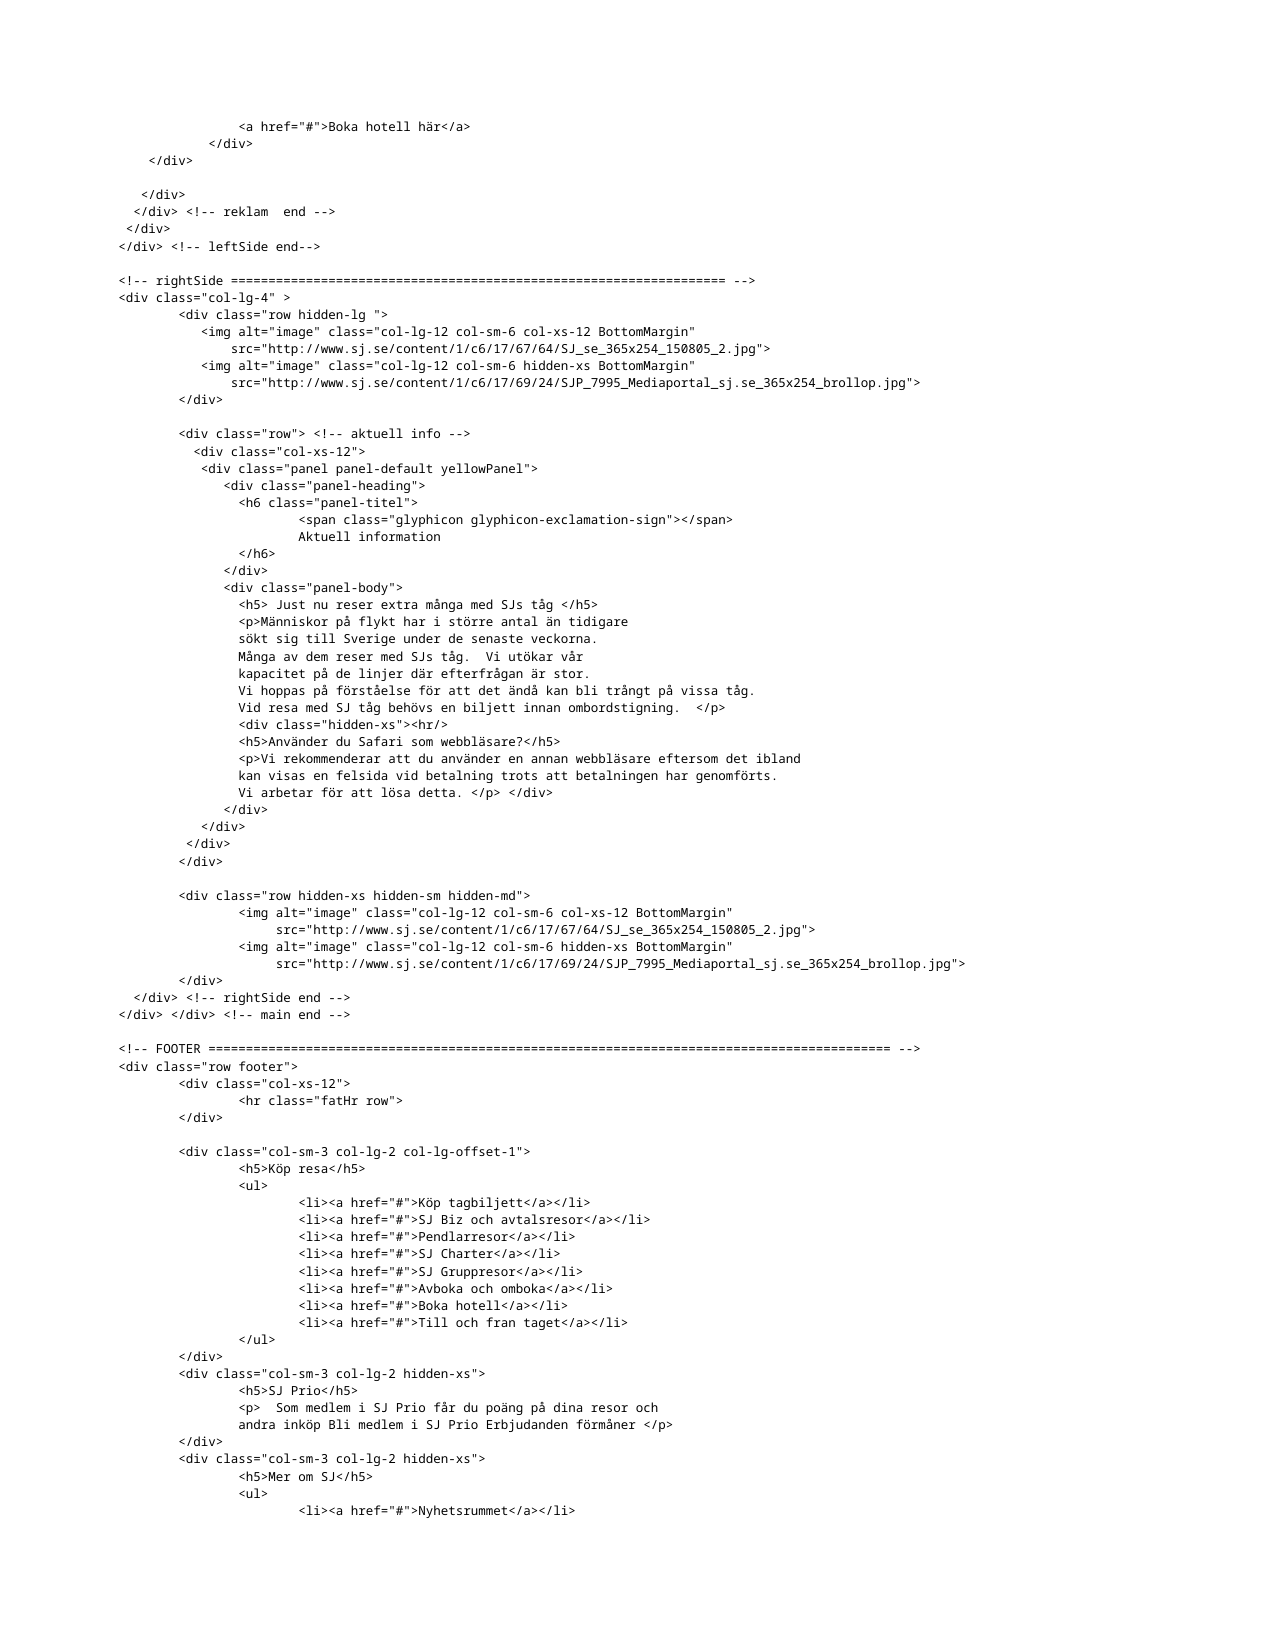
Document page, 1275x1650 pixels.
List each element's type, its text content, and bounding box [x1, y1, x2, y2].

text <div class="panel panel-default yellowPanel"> [118, 460, 1157, 477]
text </div> [118, 972, 1157, 989]
text src="http://www.sj.se/content/1/c6/17/69/24/SJP_7995_Mediaportal_sj.se_365x254_brollop.jpg"> [118, 374, 1157, 391]
text <a href="#">Boka hotell här</a> [118, 118, 1157, 135]
text <h6 class="panel-titel"> [118, 494, 1157, 511]
text Vid resa med SJ tåg behövs en biljett innan ombordstigning. </p> [118, 699, 1157, 716]
text <div class="col-xs-12"> [118, 443, 1157, 460]
text </div> [118, 221, 1157, 238]
text <div class="row hidden-lg "> [118, 306, 1157, 323]
text <p>Vi rekommenderar att du använder en annan webbläsare eftersom det ibland [118, 750, 1157, 767]
text <div class="row"> <!-- aktuell info --> [118, 426, 1157, 443]
text <div class="col-xs-12"> [118, 1075, 1157, 1092]
text <li><a href="#">SJ Gruppresor</a></li> [118, 1263, 1157, 1280]
text <div class="hidden-xs"><hr/> [118, 716, 1157, 733]
text </div> [118, 1433, 1157, 1451]
text <div class="row footer"> [118, 1058, 1157, 1075]
text <h5>Mer om SJ</h5> [118, 1468, 1157, 1485]
text <li><a href="#">Avboka och omboka</a></li> [118, 1280, 1157, 1297]
text <p>Människor på flykt har i större antal än tidigare [118, 613, 1157, 631]
text <h5>Köp resa</h5> [118, 1160, 1157, 1177]
text Vi arbetar för att lösa detta. </p> </div> [118, 784, 1157, 801]
text <div class="panel-body"> [118, 579, 1157, 596]
text </div> [118, 1109, 1157, 1126]
text <img alt="image" class="col-lg-12 col-sm-6 hidden-xs BottomMargin" [118, 938, 1157, 955]
text Vi hoppas på förståelse för att det ändå kan bli trångt på vissa tåg. [118, 682, 1157, 699]
text <li><a href="#">Köp tagbiljett</a></li> [118, 1194, 1157, 1211]
text <li><a href="#">Pendlarresor</a></li> [118, 1228, 1157, 1246]
text <li><a href="#">Nyhetsrummet</a></li> [118, 1502, 1157, 1519]
text <!-- FOOTER =========================================================================================== --> [118, 1041, 1157, 1058]
text <li><a href="#">SJ Biz och avtalsresor</a></li> [118, 1211, 1157, 1228]
text Aktuell information [118, 528, 1157, 545]
text <ul> [118, 1485, 1157, 1502]
text </div> <!-- leftSide end--> [118, 238, 1157, 255]
text <img alt="image" class="col-lg-12 col-sm-6 col-xs-12 BottomMargin" [118, 323, 1157, 340]
text src="http://www.sj.se/content/1/c6/17/67/64/SJ_se_365x254_150805_2.jpg"> [118, 340, 1157, 357]
text <div class="row hidden-xs hidden-sm hidden-md"> [118, 887, 1157, 904]
text kan visas en felsida vid betalning trots att betalningen har genomförts. [118, 767, 1157, 784]
text <li><a href="#">Till och fran taget</a></li> [118, 1314, 1157, 1331]
text src="http://www.sj.se/content/1/c6/17/69/24/SJP_7995_Mediaportal_sj.se_365x254_brollop.jpg"> [118, 955, 1157, 972]
text <h5> Just nu reser extra många med SJs tåg </h5> [118, 596, 1157, 613]
text kapacitet på de linjer där efterfrågan är stor. [118, 665, 1157, 682]
text src="http://www.sj.se/content/1/c6/17/67/64/SJ_se_365x254_150805_2.jpg"> [118, 921, 1157, 938]
text </div> [118, 562, 1157, 579]
text </div> [118, 391, 1157, 408]
text </div> [118, 836, 1157, 853]
text <ul> [118, 1177, 1157, 1194]
text <p> Som medlem i SJ Prio får du poäng på dina resor och [118, 1399, 1157, 1416]
text <span class="glyphicon glyphicon-exclamation-sign"></span> [118, 511, 1157, 528]
text </div> [118, 1348, 1157, 1365]
text <div class="panel-heading"> [118, 477, 1157, 494]
text <h5>Använder du Safari som webbläsare?</h5> [118, 733, 1157, 750]
text </div> [118, 152, 1157, 169]
text <h5>SJ Prio</h5> [118, 1382, 1157, 1399]
text <li><a href="#">Boka hotell</a></li> [118, 1297, 1157, 1314]
text </div> [118, 801, 1157, 818]
text Många av dem reser med SJs tåg. Vi utökar vår [118, 648, 1157, 665]
text </ul> [118, 1331, 1157, 1348]
text andra inköp Bli medlem i SJ Prio Erbjudanden förmåner </p> [118, 1416, 1157, 1433]
text <div class="col-sm-3 col-lg-2 col-lg-offset-1"> [118, 1143, 1157, 1160]
text <div class="col-sm-3 col-lg-2 hidden-xs"> [118, 1451, 1157, 1468]
text </div> [118, 186, 1157, 203]
text <div class="col-sm-3 col-lg-2 hidden-xs"> [118, 1365, 1157, 1382]
text <hr class="fatHr row"> [118, 1092, 1157, 1109]
text </div> [118, 135, 1157, 152]
text </h6> [118, 545, 1157, 562]
text </div> [118, 853, 1157, 870]
text <li><a href="#">SJ Charter</a></li> [118, 1246, 1157, 1263]
text </div> [118, 818, 1157, 836]
text </div> <!-- reklam end --> [118, 203, 1157, 221]
text sökt sig till Sverige under de senaste veckorna. [118, 631, 1157, 648]
text </div> </div> <!-- main end --> [118, 1006, 1157, 1023]
text <div class="col-lg-4" > [118, 289, 1157, 306]
text <!-- rightSide ================================================================== --> [118, 272, 1157, 289]
text <img alt="image" class="col-lg-12 col-sm-6 col-xs-12 BottomMargin" [118, 904, 1157, 921]
text </div> <!-- rightSide end --> [118, 989, 1157, 1006]
text <img alt="image" class="col-lg-12 col-sm-6 hidden-xs BottomMargin" [118, 357, 1157, 374]
